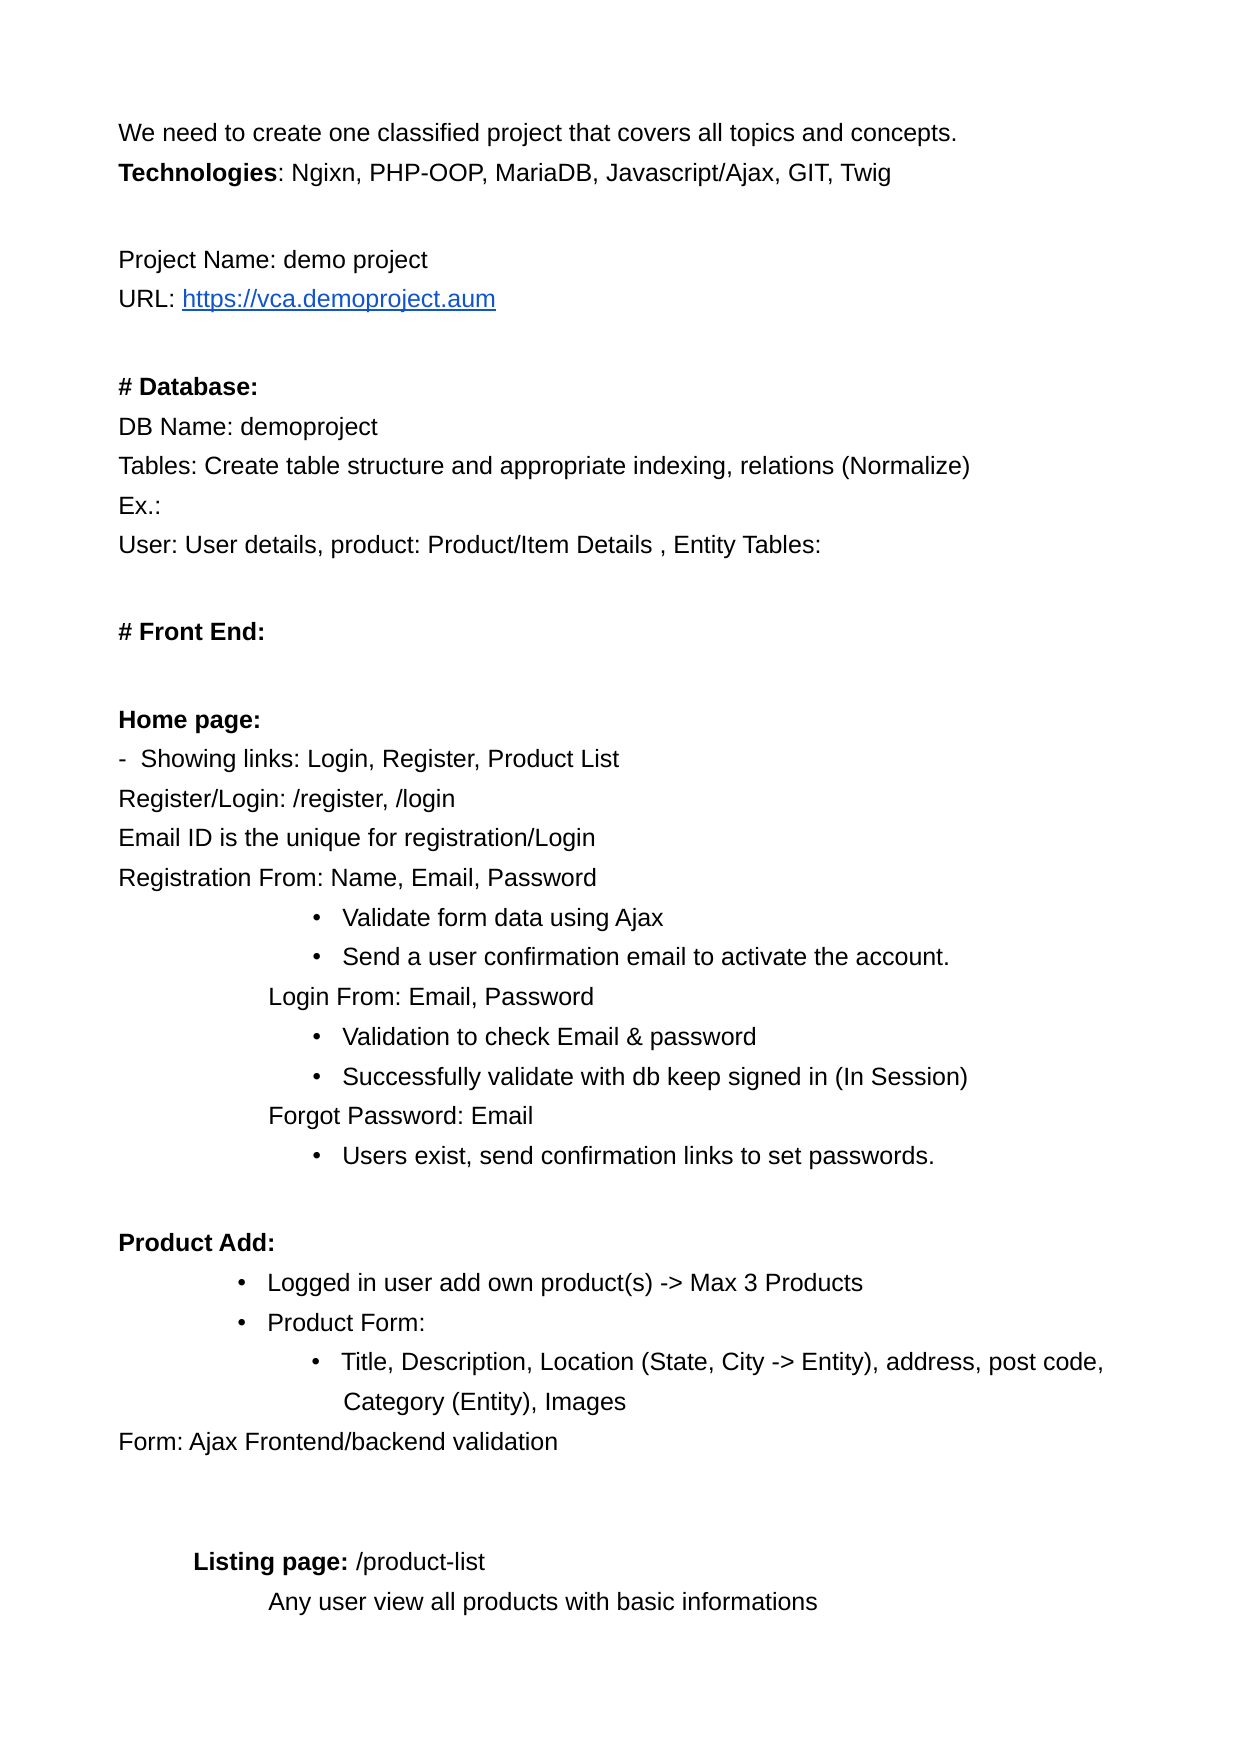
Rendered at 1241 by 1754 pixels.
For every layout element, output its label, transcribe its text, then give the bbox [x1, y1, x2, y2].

text Form: Ajax Frontend/backend validation [118, 1427, 1122, 1456]
list Logged in user add own product(s) -> Max 3 Products [237, 1268, 1122, 1297]
text # Front End: [118, 617, 1122, 646]
list Validate form data using Ajax [312, 902, 1122, 931]
list Title, Description, Location (State, City -> Entity), address, post code, [311, 1347, 1122, 1376]
list Validation to check Email & password [312, 1022, 1122, 1051]
text Forgot Password: Email [268, 1101, 1122, 1130]
text Registration From: Name, Email, Password [118, 863, 1122, 892]
text # Database: [118, 372, 1122, 401]
text DB Name: demoproject [118, 411, 1122, 440]
text - Showing links: Login, Register, Product List [118, 744, 1122, 773]
text URL: https://vca.demoproject.aum [118, 284, 1122, 313]
text Register/Login: /register, /login [118, 784, 1122, 812]
list Users exist, send confirmation links to set passwords. [312, 1141, 1122, 1170]
text Login From: Email, Password [268, 982, 1122, 1011]
text Email ID is the unique for registration/Login [118, 823, 1122, 852]
text Ex.: [118, 491, 1122, 519]
text We need to create one classified project that covers all topics and concepts. [118, 118, 1122, 147]
text Product Add: [118, 1228, 1122, 1257]
text Any user view all products with basic informations [193, 1587, 1122, 1615]
list Successfully validate with db keep signed in (In Session) [312, 1061, 1122, 1090]
list Send a user confirmation email to activate the account. [312, 942, 1122, 971]
text Project Name: demo project [118, 245, 1122, 274]
text Technologies: Ngixn, PHP-OOP, MariaDB, Javascript/Ajax, GIT, Twig [118, 158, 1122, 186]
list Product Form: [237, 1308, 1122, 1336]
text Home page: [118, 704, 1122, 733]
text Listing page: /product-list [118, 1547, 1122, 1576]
text Category (Entity), Images [343, 1387, 1122, 1416]
text Tables: Create table structure and appropriate indexing, relations (Normalize) [118, 451, 1122, 480]
text User: User details, product: Product/Item Details , Entity Tables: [118, 530, 1122, 559]
